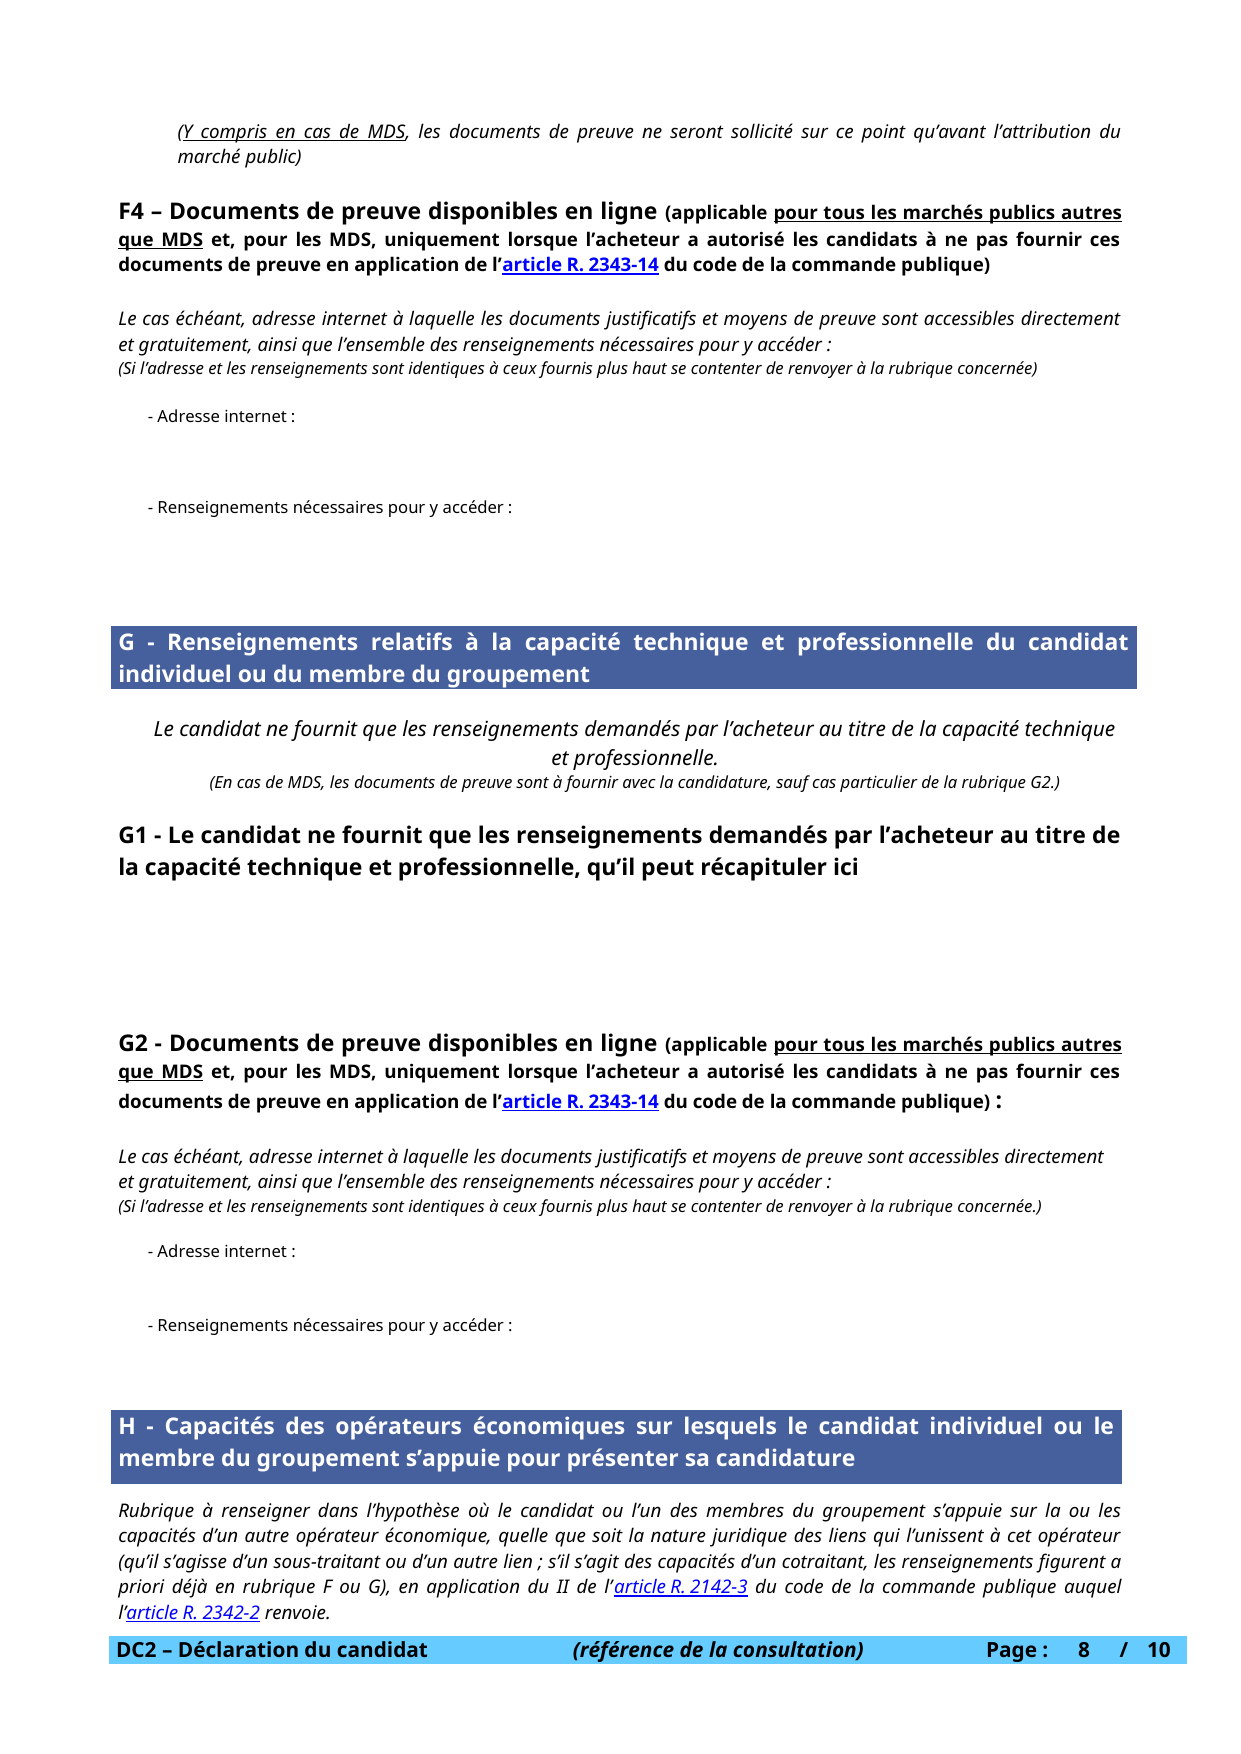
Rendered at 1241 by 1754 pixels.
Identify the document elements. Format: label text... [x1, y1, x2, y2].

text G1 - Le candidat ne fournit que les renseignements demandés par l’acheteur au titre de la capacité technique et professionnelle, qu’il peut récapituler ici [118, 819, 1122, 882]
text Le cas échéant, adresse internet à laquelle les documents justificatifs et moyens de preuve sont accessibles directement et gratuitement, ainsi que l’ensemble des renseignements nécessaires pour y accéder : [118, 305, 1122, 356]
table_header H - Capacités des opérateurs économiques sur lesquels le candidat individuel ou le membre du groupement s’appuie pour présenter sa candidature [111, 1410, 1122, 1484]
text Le cas échéant, adresse internet à laquelle les documents justificatifs et moyens de preuve sont accessibles directement et gratuitement, ainsi que l’ensemble des renseignements nécessaires pour y accéder : [118, 1143, 1122, 1194]
text - Adresse internet : [148, 1240, 1122, 1262]
text (Si l’adresse et les renseignements sont identiques à ceux fournis plus haut se contenter de renvoyer à la rubrique concernée.) [118, 1194, 1122, 1217]
table_header G - Renseignements relatifs à la capacité technique et professionnelle du candidat individuel ou du membre du groupement [111, 626, 1137, 689]
text (Si l’adresse et les renseignements sont identiques à ceux fournis plus haut se contenter de renvoyer à la rubrique concernée) [118, 356, 1122, 379]
text (Y compris en cas de MDS, les documents de preuve ne seront sollicité sur ce point qu’avant l’attribution du marché public) [177, 118, 1122, 169]
text Rubrique à renseigner dans l’hypothèse où le candidat ou l’un des membres du groupement s’appuie sur la ou les capacités d’un autre opérateur économique, quelle que soit la nature juridique des liens qui l’unissent à cet opérateur (qu’il s’agisse d’un sous-traitant ou d’un autre lien ; s’il s’agit des capacités d’un cotraitant, les renseignements figurent a priori déjà en rubrique F ou G), en application du II de l’article R. 2142-3 du code de la commande publique auquel l’article R. 2342-2 renvoie. [118, 1497, 1122, 1624]
text G2 - Documents de preuve disponibles en ligne (applicable pour tous les marchés publics autres que MDS et, pour les MDS, uniquement lorsque l’acheteur a autorisé les candidats à ne pas fournir ces documents de preuve en application de l’article R. 2343-14 du code de la commande publique) : [118, 1027, 1122, 1115]
text - Adresse internet : [148, 405, 1122, 427]
text - Renseignements nécessaires pour y accéder : [148, 1314, 1122, 1336]
text - Renseignements nécessaires pour y accéder : [148, 496, 1122, 518]
text Le candidat ne fournit que les renseignements demandés par l’acheteur au titre de la capacité technique et professionnelle. (En cas de MDS, les documents de preuve sont à fournir avec la candidature, sauf cas particulier de la rubrique G2.) [148, 714, 1122, 794]
text F4 – Documents de preuve disponibles en ligne (applicable pour tous les marchés publics autres que MDS et, pour les MDS, uniquement lorsque l’acheteur a autorisé les candidats à ne pas fournir ces documents de preuve en application de l’article R. 2343-14 du code de la commande publique) [118, 195, 1122, 277]
